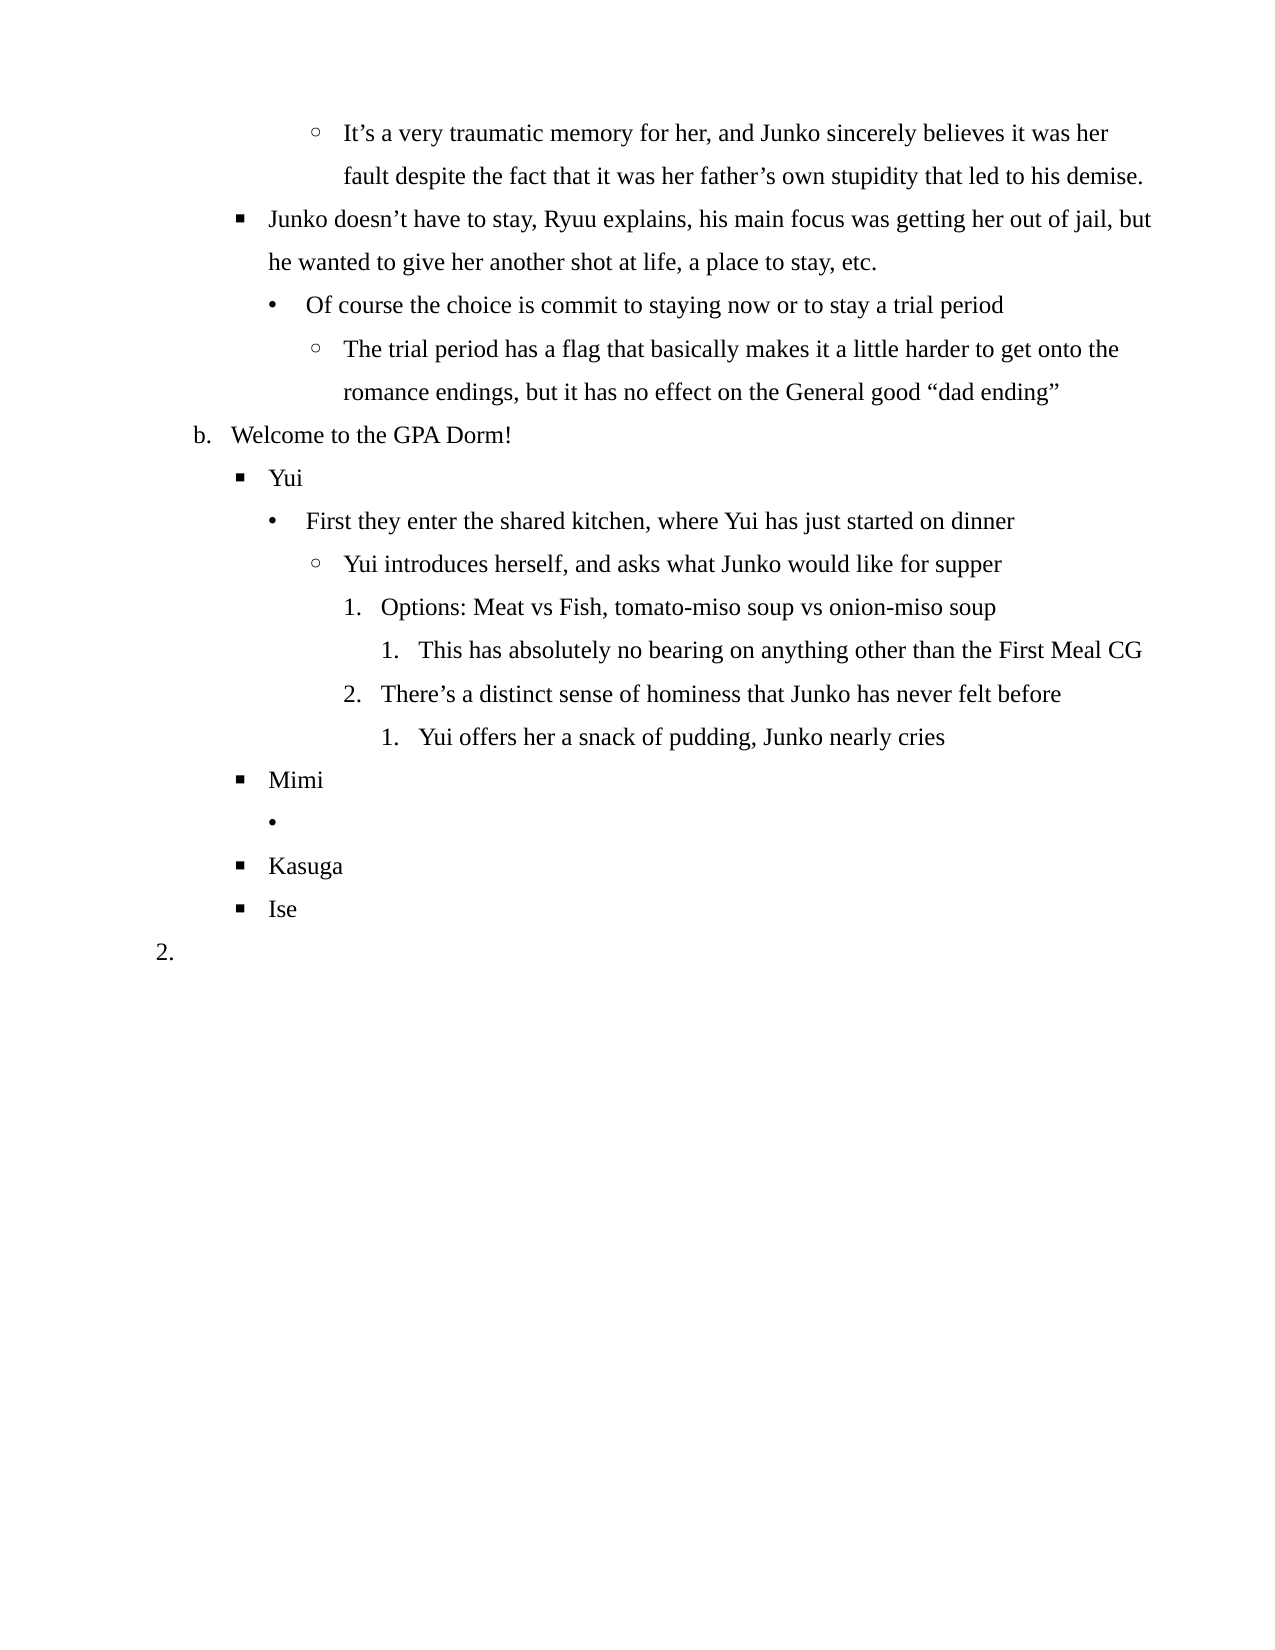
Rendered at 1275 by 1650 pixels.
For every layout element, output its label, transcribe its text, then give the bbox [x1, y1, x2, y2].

list Yui offers her a snack of pudding, Junko nearly cries [381, 722, 1157, 751]
list Junko doesn’t have to stay, Ryuu explains, his main focus was getting her out of jail, but he wanted to give her another shot at life, a place to stay, etc. [231, 204, 1157, 276]
list Ise [231, 894, 1157, 923]
list Kasuga [231, 851, 1157, 880]
list Options: Meat vs Fish, tomato-miso soup vs onion-miso soup [343, 592, 1157, 621]
list It’s a very traumatic memory for her, and Junko sincerely believes it was her fault despite the fact that it was her father’s own stupidity that led to his demise. [306, 118, 1157, 190]
list Mimi [231, 765, 1157, 794]
list Yui [231, 463, 1157, 492]
list Yui introduces herself, and asks what Junko would like for supper [306, 549, 1157, 578]
list Welcome to the GPA Dorm! [193, 420, 1157, 449]
list The trial period has a flag that basically makes it a little harder to get onto the romance endings, but it has no effect on the General good “dad ending” [306, 334, 1157, 406]
list First they enter the shared kitchen, where Yui has just started on dinner [268, 506, 1157, 535]
list There’s a distinct sense of hominess that Junko has never felt before [343, 679, 1157, 707]
list This has absolutely no bearing on anything other than the First Meal CG [381, 636, 1157, 664]
list Of course the choice is commit to staying now or to stay a trial period [268, 291, 1157, 319]
